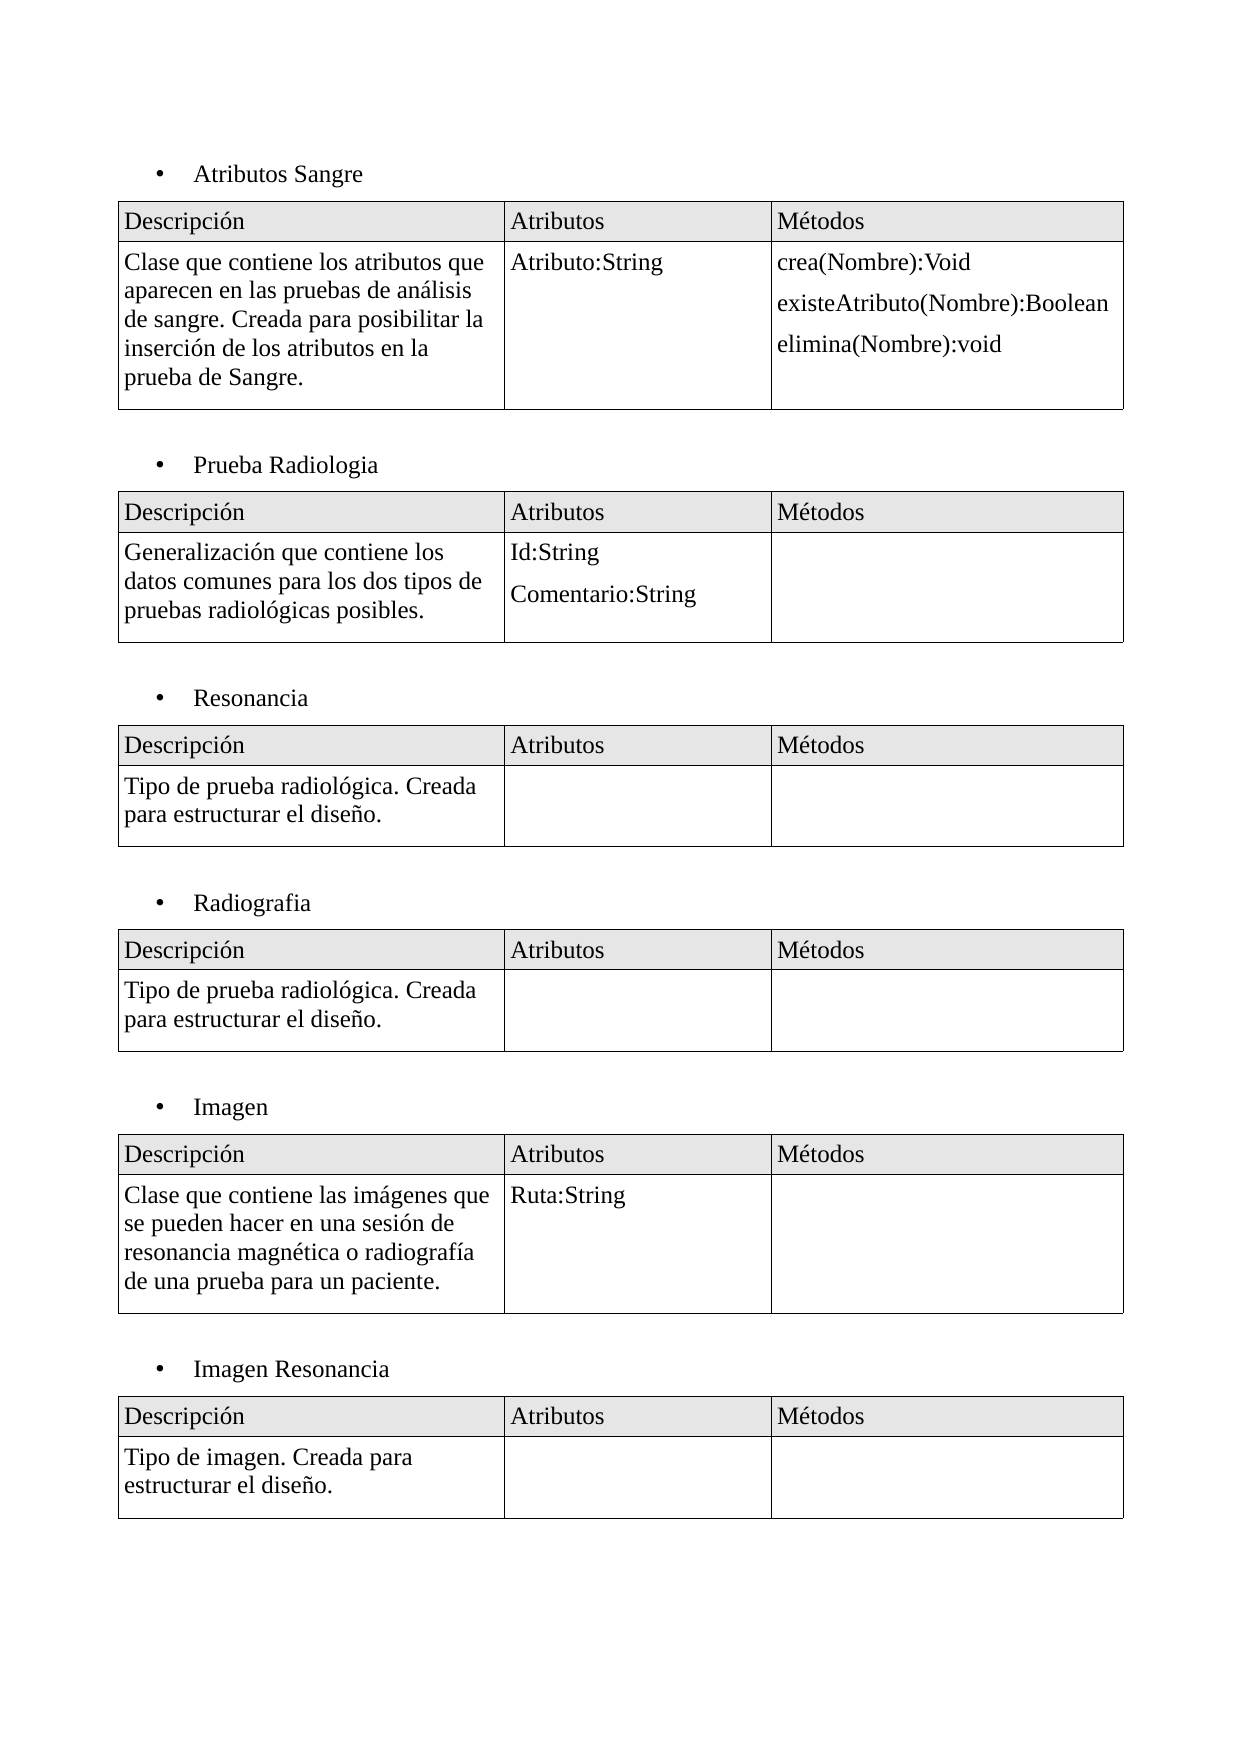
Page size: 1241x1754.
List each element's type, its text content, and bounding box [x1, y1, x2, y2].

list Radiografia [156, 888, 1122, 917]
table_header Descripción [119, 726, 504, 765]
list Atributos Sangre [156, 159, 1122, 188]
table_cell Tipo de prueba radiológica. Creada para estructurar el diseño. [119, 970, 504, 1051]
table_header Descripción [119, 1397, 504, 1436]
table_cell Tipo de imagen. Creada para estructurar el diseño. [119, 1437, 504, 1517]
table_cell Atributo:String [505, 242, 771, 409]
list Imagen [156, 1092, 1122, 1121]
table_header Descripción [119, 1135, 504, 1174]
table_cell [505, 1437, 771, 1517]
table_header Descripción [119, 202, 504, 241]
table_cell [505, 766, 771, 846]
table_header Atributos [505, 930, 771, 969]
table_header Métodos [772, 492, 1123, 532]
table_cell [772, 1175, 1123, 1313]
table_header Atributos [505, 1135, 771, 1174]
list Prueba Radiologia [156, 450, 1122, 479]
table_cell Ruta:String [505, 1175, 771, 1313]
table_cell Tipo de prueba radiológica. Creada para estructurar el diseño. [119, 766, 504, 846]
list Resonancia [156, 683, 1122, 712]
table_cell [505, 970, 771, 1051]
table_header Atributos [505, 492, 771, 532]
list Imagen Resonancia [156, 1354, 1122, 1383]
table_cell crea(Nombre):Void existeAtributo(Nombre):Boolean elimina(Nombre):void [772, 242, 1123, 409]
table_cell Clase que contiene las imágenes que se pueden hacer en una sesión de resonancia magnética o radiografía de una prueba para un paciente. [119, 1175, 504, 1313]
table_header Descripción [119, 930, 504, 969]
table_cell Clase que contiene los atributos que aparecen en las pruebas de análisis de sangre. Creada para posibilitar la inserción de los atributos en la prueba de Sangre. [119, 242, 504, 409]
table_header Descripción [119, 492, 504, 532]
table_cell [772, 766, 1123, 846]
table_cell Id:String Comentario:String [505, 533, 771, 642]
table_header Métodos [772, 202, 1123, 241]
table_cell [772, 970, 1123, 1051]
table_header Atributos [505, 726, 771, 765]
table_cell [772, 1437, 1123, 1517]
table_header Métodos [772, 1135, 1123, 1174]
table_cell [772, 533, 1123, 642]
table_header Atributos [505, 202, 771, 241]
table_header Atributos [505, 1397, 771, 1436]
table_header Métodos [772, 726, 1123, 765]
table_header Métodos [772, 930, 1123, 969]
table_header Métodos [772, 1397, 1123, 1436]
table_cell Generalización que contiene los datos comunes para los dos tipos de pruebas radiológicas posibles. [119, 533, 504, 642]
